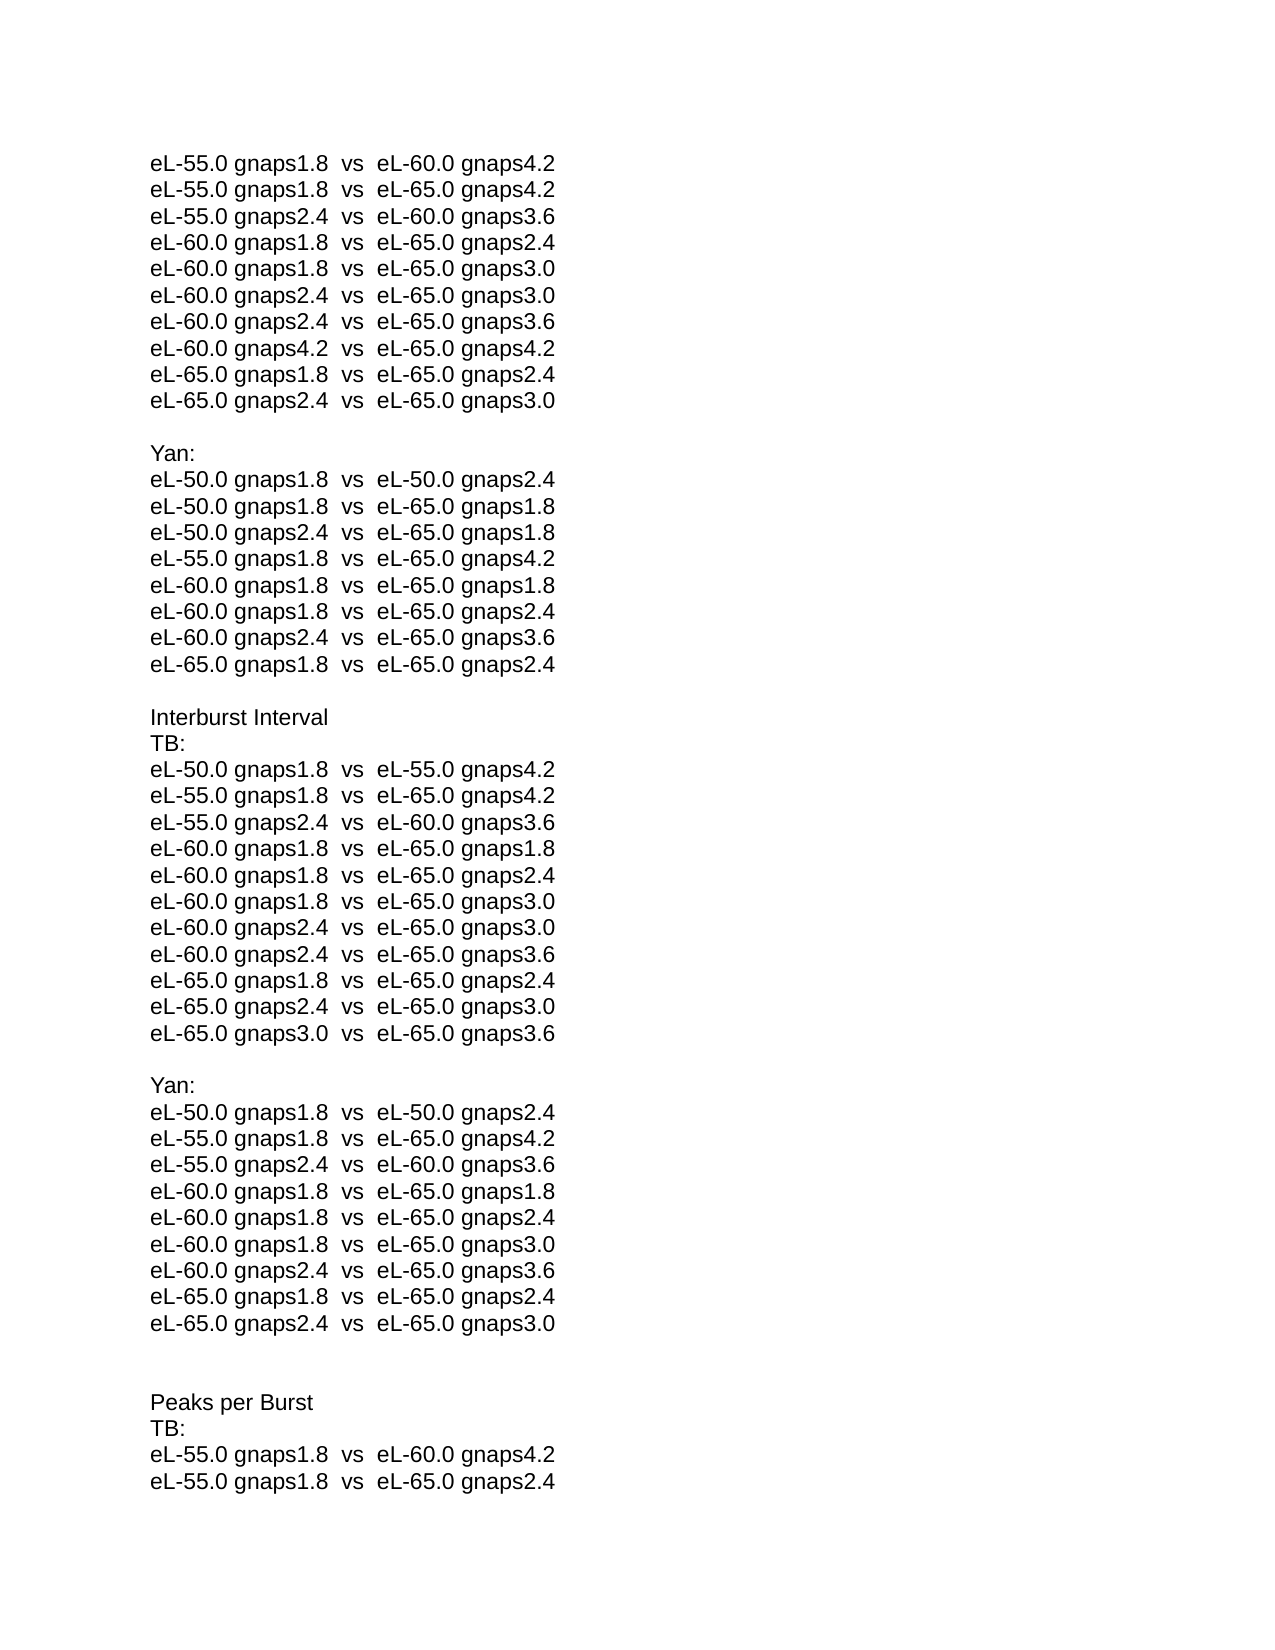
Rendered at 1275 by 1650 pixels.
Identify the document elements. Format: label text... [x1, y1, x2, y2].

text eL-60.0 gnaps4.2 vs eL-65.0 gnaps4.2 [150, 334, 1125, 361]
text eL-60.0 gnaps1.8 vs eL-65.0 gnaps2.4 [150, 229, 1125, 255]
text eL-50.0 gnaps1.8 vs eL-50.0 gnaps2.4 [150, 466, 1125, 493]
text TB: [150, 730, 1125, 756]
text eL-65.0 gnaps1.8 vs eL-65.0 gnaps2.4 [150, 1283, 1125, 1309]
text eL-55.0 gnaps2.4 vs eL-60.0 gnaps3.6 [150, 1151, 1125, 1178]
text eL-65.0 gnaps2.4 vs eL-65.0 gnaps3.0 [150, 1309, 1125, 1336]
text eL-65.0 gnaps2.4 vs eL-65.0 gnaps3.0 [150, 993, 1125, 1020]
text eL-60.0 gnaps1.8 vs eL-65.0 gnaps3.0 [150, 1231, 1125, 1257]
text eL-60.0 gnaps1.8 vs eL-65.0 gnaps3.0 [150, 255, 1125, 282]
text eL-55.0 gnaps1.8 vs eL-65.0 gnaps4.2 [150, 545, 1125, 572]
text eL-60.0 gnaps1.8 vs eL-65.0 gnaps1.8 [150, 572, 1125, 598]
text eL-65.0 gnaps1.8 vs eL-65.0 gnaps2.4 [150, 651, 1125, 677]
text eL-50.0 gnaps2.4 vs eL-65.0 gnaps1.8 [150, 519, 1125, 545]
text eL-55.0 gnaps1.8 vs eL-65.0 gnaps4.2 [150, 176, 1125, 203]
text eL-55.0 gnaps1.8 vs eL-60.0 gnaps4.2 [150, 1441, 1125, 1468]
text eL-50.0 gnaps1.8 vs eL-55.0 gnaps4.2 [150, 756, 1125, 782]
text Yan: [150, 1072, 1125, 1099]
text eL-60.0 gnaps1.8 vs eL-65.0 gnaps2.4 [150, 1204, 1125, 1231]
text eL-60.0 gnaps1.8 vs eL-65.0 gnaps3.0 [150, 888, 1125, 914]
text eL-65.0 gnaps1.8 vs eL-65.0 gnaps2.4 [150, 967, 1125, 993]
text eL-65.0 gnaps3.0 vs eL-65.0 gnaps3.6 [150, 1020, 1125, 1046]
text eL-60.0 gnaps1.8 vs eL-65.0 gnaps2.4 [150, 862, 1125, 888]
text eL-55.0 gnaps2.4 vs eL-60.0 gnaps3.6 [150, 203, 1125, 229]
text eL-60.0 gnaps2.4 vs eL-65.0 gnaps3.0 [150, 282, 1125, 308]
text eL-55.0 gnaps1.8 vs eL-65.0 gnaps4.2 [150, 1125, 1125, 1151]
text eL-60.0 gnaps1.8 vs eL-65.0 gnaps1.8 [150, 1178, 1125, 1204]
text eL-60.0 gnaps2.4 vs eL-65.0 gnaps3.6 [150, 624, 1125, 651]
text Peaks per Burst [150, 1389, 1125, 1415]
text eL-55.0 gnaps1.8 vs eL-65.0 gnaps4.2 [150, 782, 1125, 809]
text TB: [150, 1415, 1125, 1441]
text eL-60.0 gnaps2.4 vs eL-65.0 gnaps3.0 [150, 914, 1125, 941]
text eL-50.0 gnaps1.8 vs eL-50.0 gnaps2.4 [150, 1099, 1125, 1125]
text eL-60.0 gnaps2.4 vs eL-65.0 gnaps3.6 [150, 308, 1125, 334]
text eL-65.0 gnaps1.8 vs eL-65.0 gnaps2.4 [150, 361, 1125, 387]
text eL-50.0 gnaps1.8 vs eL-65.0 gnaps1.8 [150, 493, 1125, 519]
text eL-55.0 gnaps1.8 vs eL-65.0 gnaps2.4 [150, 1468, 1125, 1494]
text eL-60.0 gnaps1.8 vs eL-65.0 gnaps1.8 [150, 835, 1125, 862]
text Yan: [150, 440, 1125, 466]
text eL-55.0 gnaps1.8 vs eL-60.0 gnaps4.2 [150, 150, 1125, 176]
text eL-65.0 gnaps2.4 vs eL-65.0 gnaps3.0 [150, 387, 1125, 413]
text eL-60.0 gnaps2.4 vs eL-65.0 gnaps3.6 [150, 1257, 1125, 1283]
text eL-60.0 gnaps2.4 vs eL-65.0 gnaps3.6 [150, 941, 1125, 967]
text eL-60.0 gnaps1.8 vs eL-65.0 gnaps2.4 [150, 598, 1125, 624]
text eL-55.0 gnaps2.4 vs eL-60.0 gnaps3.6 [150, 809, 1125, 835]
text Interburst Interval [150, 703, 1125, 730]
